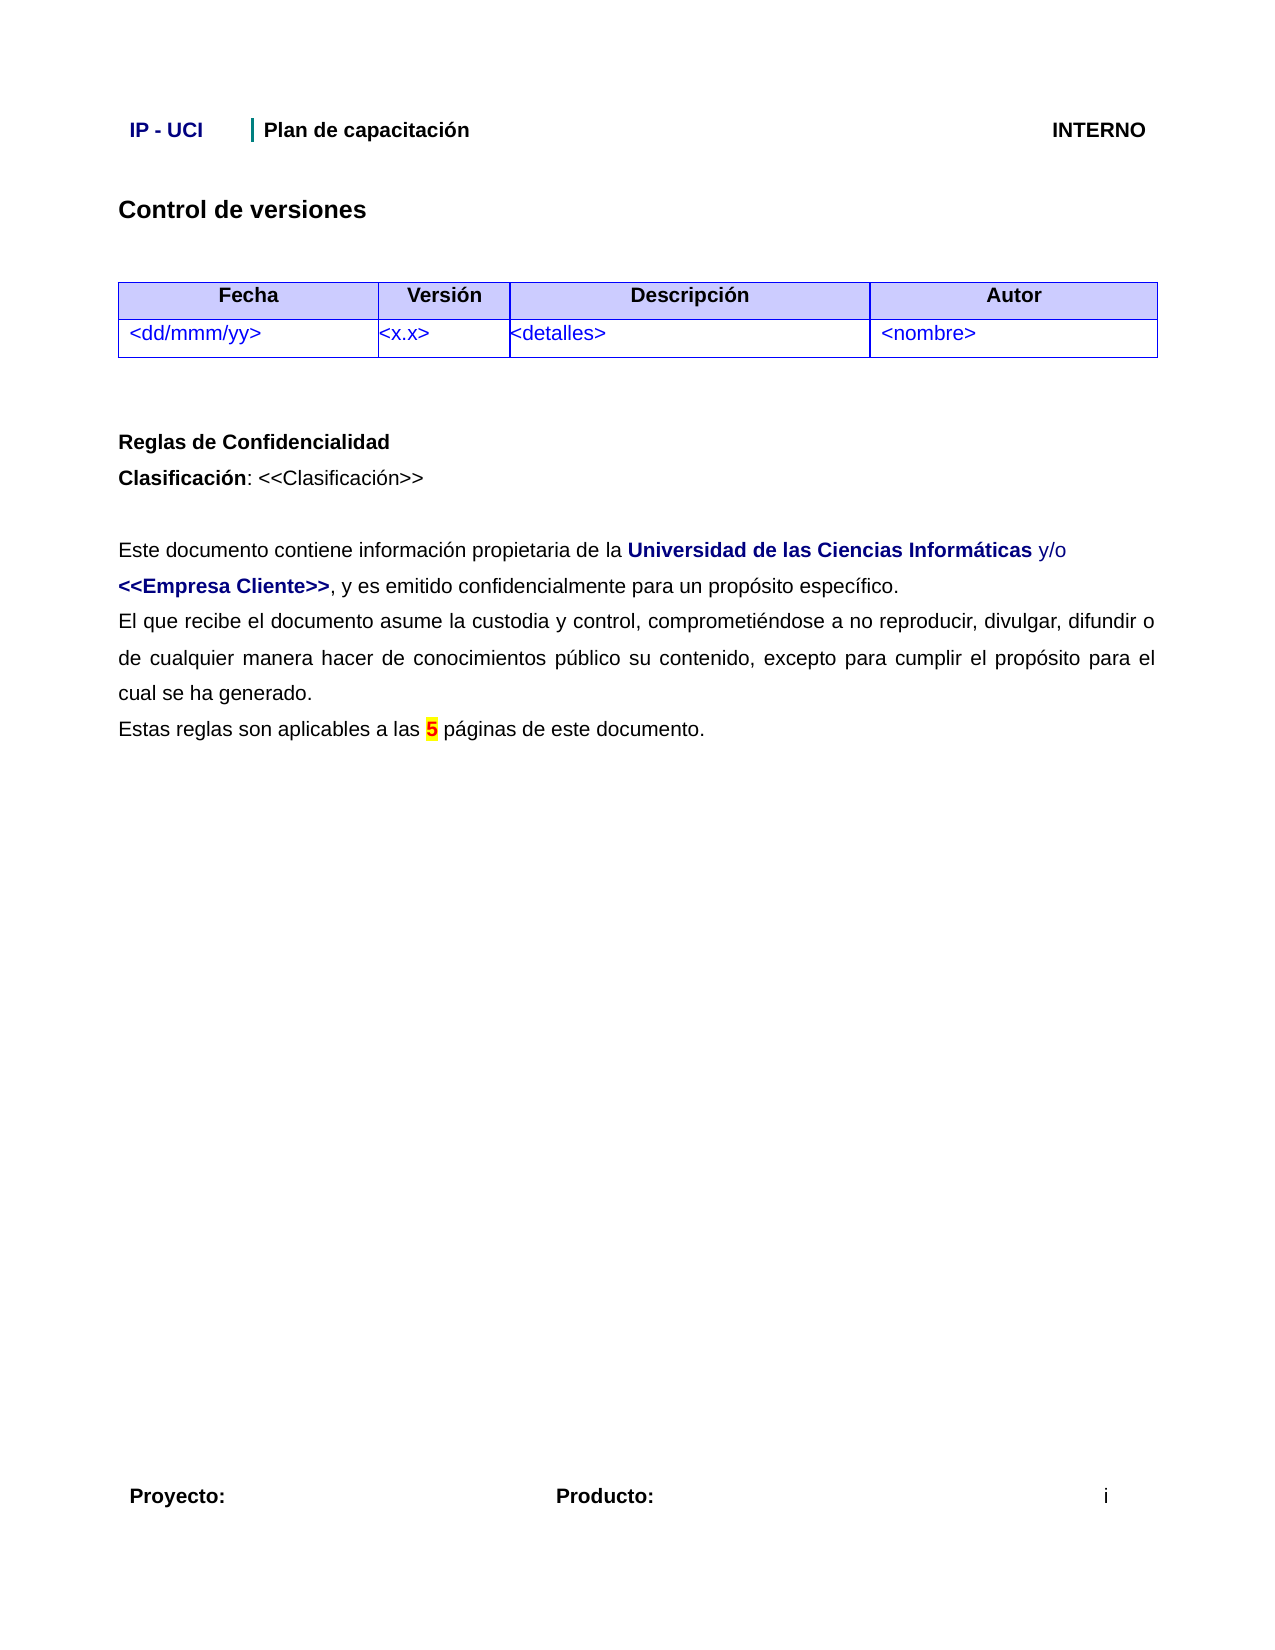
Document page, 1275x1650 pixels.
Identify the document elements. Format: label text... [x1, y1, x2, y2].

table_cell <nombre> [871, 320, 1157, 357]
table_cell <detalles> [511, 320, 869, 357]
text Reglas de Confidencialidad [118, 430, 1157, 454]
table_cell <dd/mmm/yy> [119, 320, 378, 357]
table_header Versión [379, 283, 509, 319]
text Este documento contiene información propietaria de la Universidad de las Ciencias Informáticas y/o <<Empresa Cliente>>, y es emitido confidencialmente para un propósito específico. [118, 537, 1157, 597]
text Control de versiones [118, 196, 1157, 224]
table_cell <x.x> [379, 320, 509, 357]
table_header Descripción [511, 283, 869, 319]
text El que recibe el documento asume la custodia y control, comprometiéndose a no reproducir, divulgar, difundir o de cualquier manera hacer de conocimientos público su contenido, excepto para cumplir el propósito para el cual se ha generado. [118, 609, 1157, 705]
text Estas reglas son aplicables a las 5 páginas de este documento. [118, 717, 1157, 741]
table_header Fecha [119, 283, 378, 319]
table_header Autor [871, 283, 1157, 319]
text Clasificación: <<Clasificación>> [118, 466, 1157, 489]
